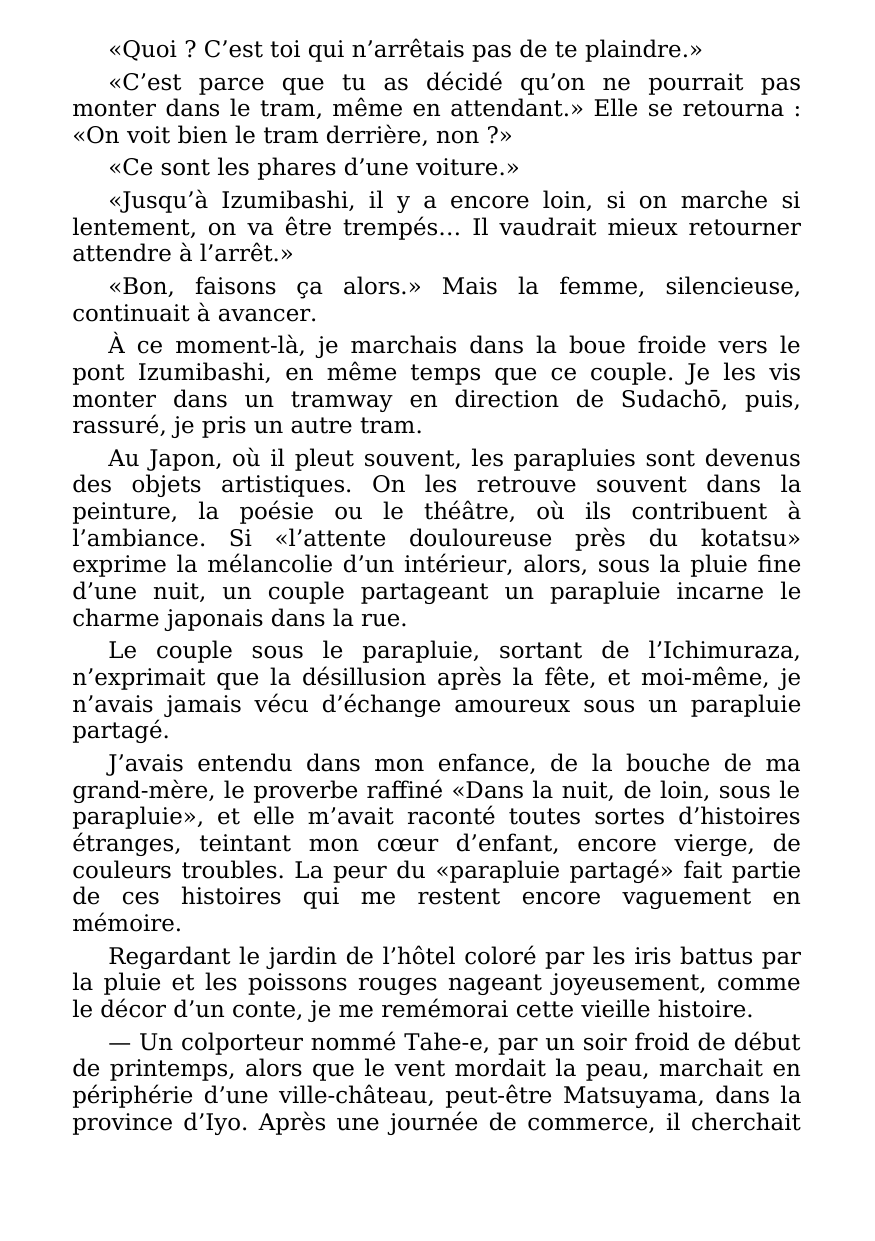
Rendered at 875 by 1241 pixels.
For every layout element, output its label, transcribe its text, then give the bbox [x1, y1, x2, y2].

text À ce moment-là, je marchais dans la boue froide vers le pont Izumibashi, en même temps que ce couple. Je les vis monter dans un tramway en direction de Sudachō, puis, rassuré, je pris un autre tram. [72, 332, 802, 439]
text «Jusqu’à Izumibashi, il y a encore loin, si on marche si lentement, on va être trempés… Il vaudrait mieux retourner attendre à l’arrêt.» [72, 187, 802, 267]
text «C’est parce que tu as décidé qu’on ne pourrait pas monter dans le tram, même en attendant.» Elle se retourna : «On voit bien le tram derrière, non ?» [72, 69, 802, 149]
text «Ce sont les phares d’une voiture.» [72, 154, 802, 181]
text Le couple sous le parapluie, sortant de l’Ichimuraza, n’exprimait que la désillusion après la fête, et moi-même, je n’avais jamais vécu d’échange amoureux sous un parapluie partagé. [72, 638, 802, 744]
text Au Japon, où il pleut souvent, les parapluies sont devenus des objets artistiques. On les retrouve souvent dans la peinture, la poésie ou le théâtre, où ils contribuent à l’ambiance. Si «l’attente douloureuse près du kotatsu» exprime la mélancolie d’un intérieur, alors, sous la pluie fine d’une nuit, un couple partageant un parapluie incarne le charme japonais dans la rue. [72, 445, 802, 632]
text — Un colporteur nommé Tahe-e, par un soir froid de début de printemps, alors que le vent mordait la peau, marchait en périphérie d’une ville-château, peut-être Matsuyama, dans la province d’Iyo. Après une journée de commerce, il cherchait [72, 1029, 802, 1135]
text «Bon, faisons ça alors.» Mais la femme, silencieuse, continuait à avancer. [72, 273, 802, 326]
text J’avais entendu dans mon enfance, de la bouche de ma grand-mère, le proverbe raffiné «Dans la nuit, de loin, sous le parapluie», et elle m’avait raconté toutes sortes d’histoires étranges, teintant mon cœur d’enfant, encore vierge, de couleurs troubles. La peur du «parapluie partagé» fait partie de ces histoires qui me restent encore vaguement en mémoire. [72, 750, 802, 937]
text «Quoi ? C’est toi qui n’arrêtais pas de te plaindre.» [72, 36, 802, 63]
text Regardant le jardin de l’hôtel coloré par les iris battus par la pluie et les poissons rouges nageant joyeusement, comme le décor d’un conte, je me remémorai cette vieille histoire. [72, 943, 802, 1023]
